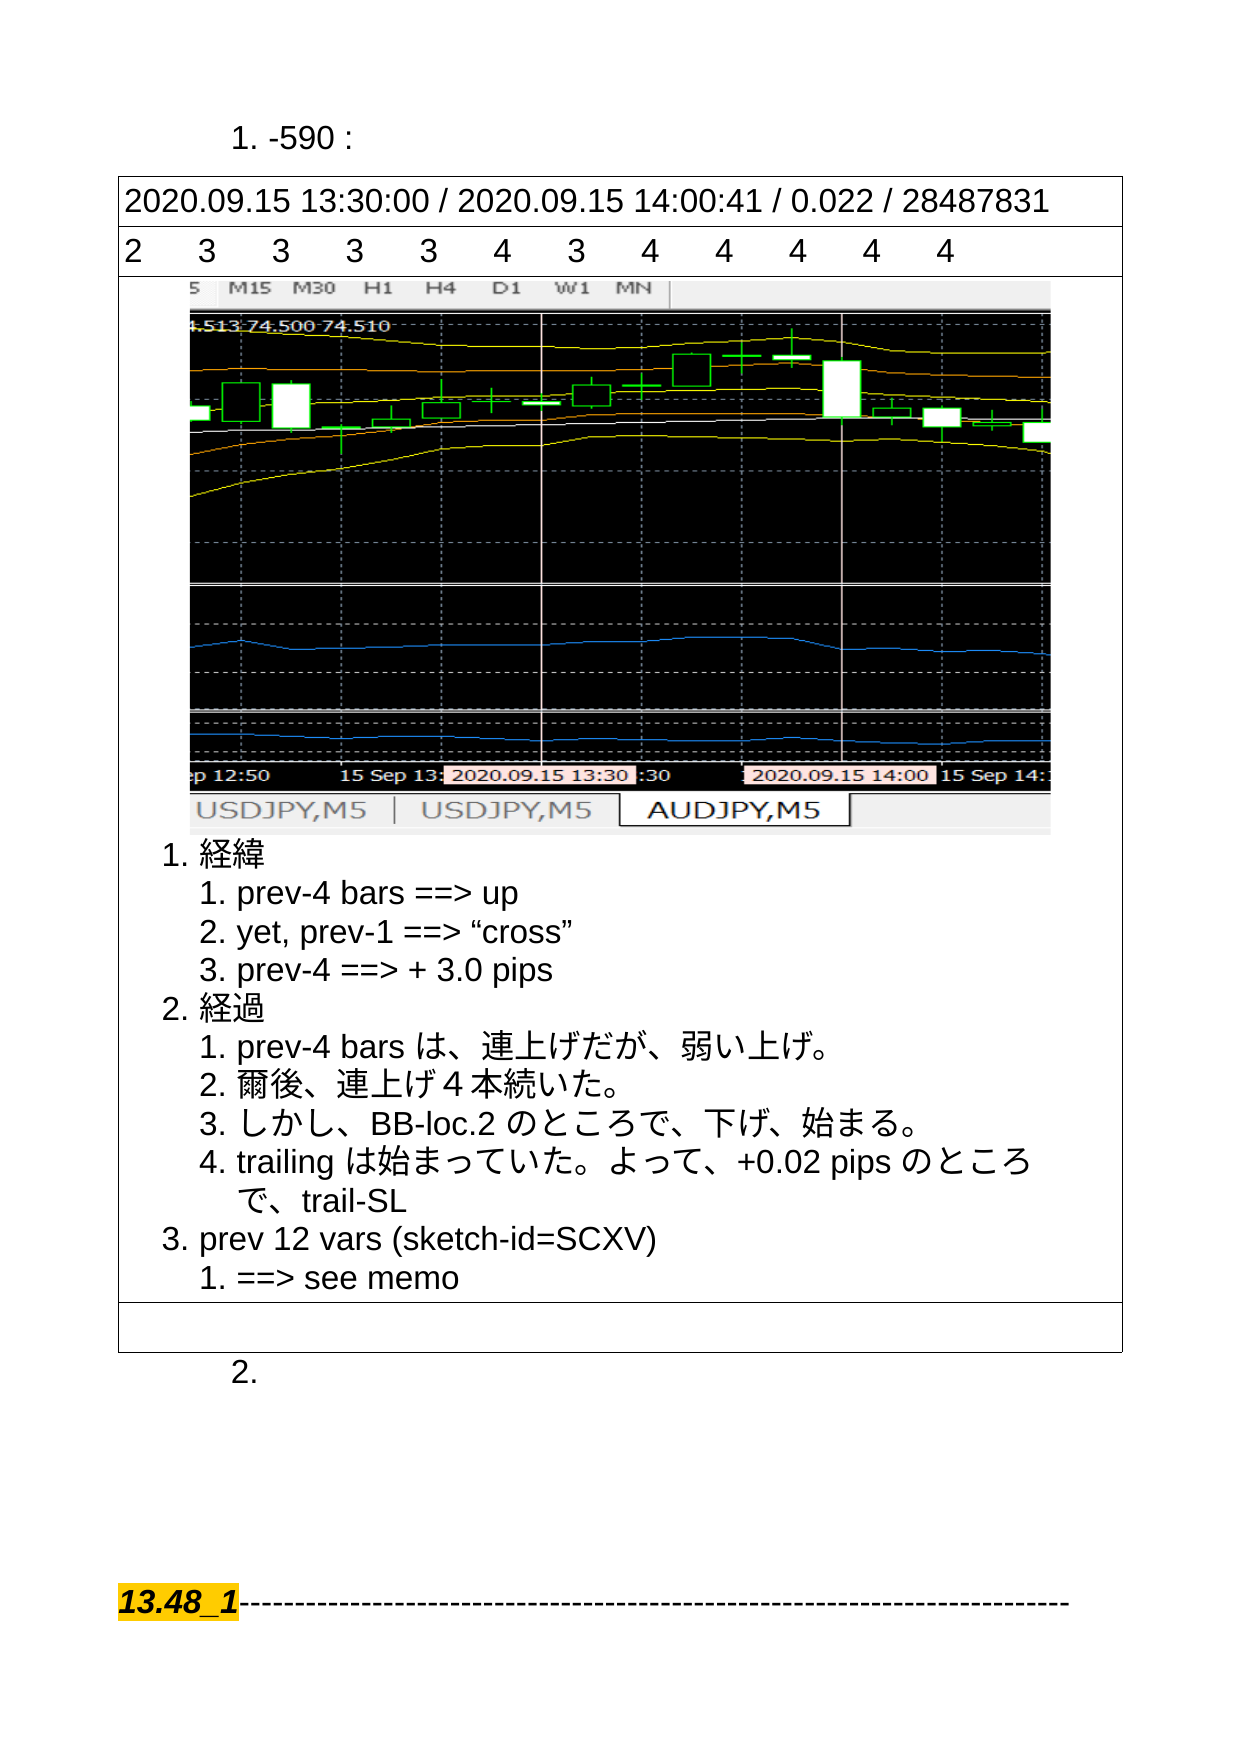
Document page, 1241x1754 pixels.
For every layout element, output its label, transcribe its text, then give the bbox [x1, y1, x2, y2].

picture [189, 281, 1051, 835]
table_cell 2 3 3 3 3 4 3 4 4 4 4 4 [119, 227, 1122, 276]
table_cell 経緯 prev-4 bars ==> up yet, prev-1 ==> “cross” prev-4 ==> + 3.0 pips 経過 prev-4 bars は、連上げだが、弱い上げ。 爾後、連上げ４本続いた。 しかし、BB-loc.2 のところで、下げ、始まる。 trailing は始まっていた。よって、+0.02 pips のところで、trail-SL prev 12 vars (sketch-id=SCXV) ==> see memo [119, 277, 1122, 1302]
text 13.48_1--------------------------------------------------------------------------- [118, 1582, 1122, 1621]
list -590 : [231, 118, 1122, 157]
table_header 2020.09.15 13:30:00 / 2020.09.15 14:00:41 / 0.022 / 28487831 [119, 177, 1122, 226]
table_cell [119, 1303, 1122, 1352]
